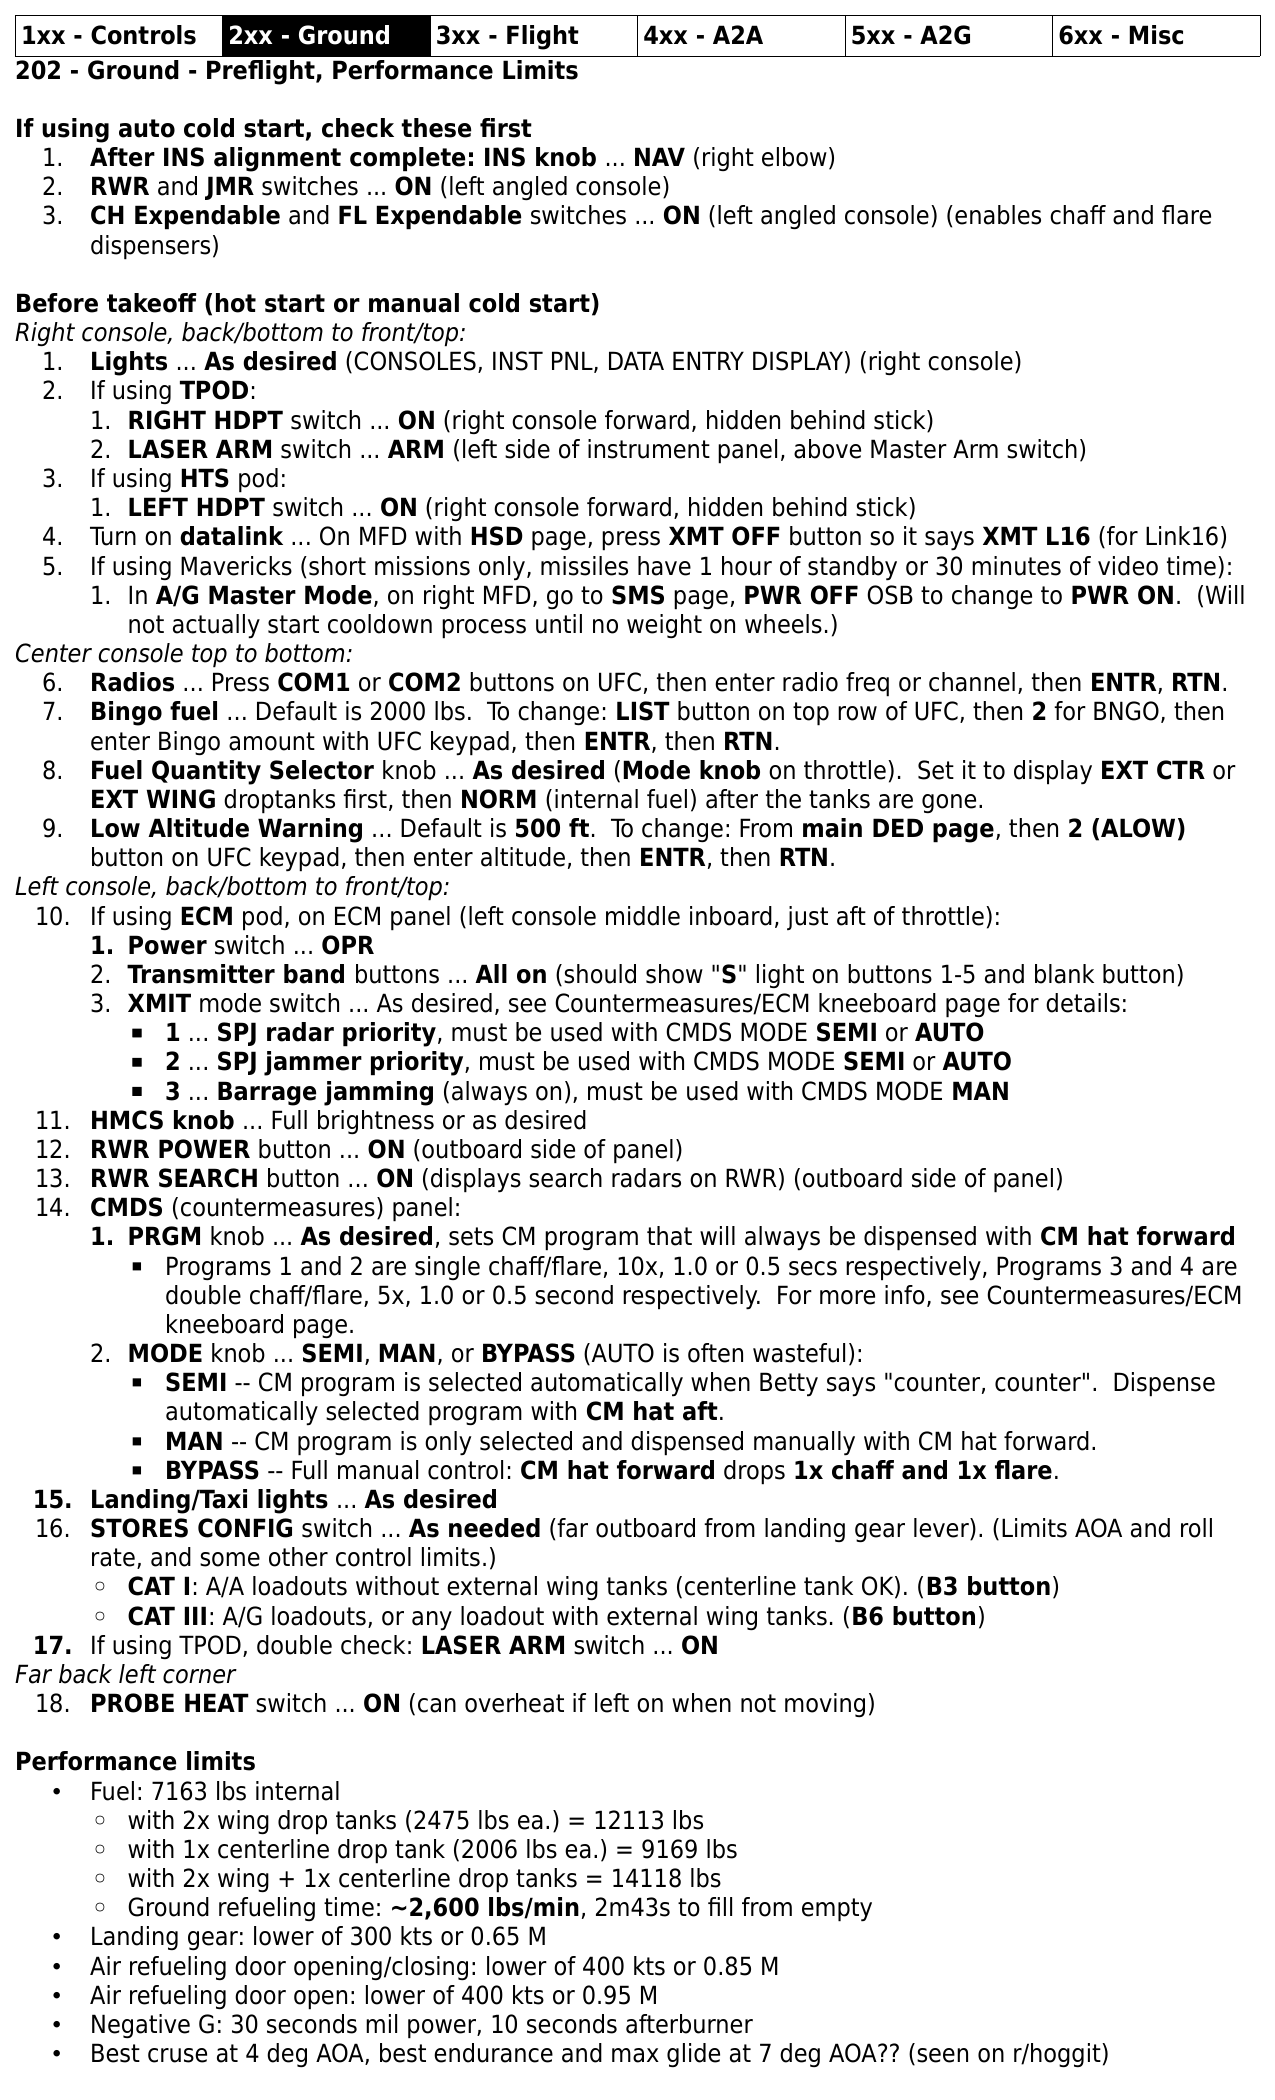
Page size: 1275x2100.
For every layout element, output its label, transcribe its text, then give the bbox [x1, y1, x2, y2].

list STORES CONFIG switch ... As needed (far outboard from landing gear lever). (Limits AOA and roll rate, and some other control limits.) [52, 1514, 1260, 1572]
table_header 2xx - Ground [223, 16, 430, 56]
text 202 - Ground - Preflight, Performance Limits [15, 57, 1260, 85]
list PROBE HEAT switch ... ON (can overheat if left on when not moving) [52, 1689, 1260, 1718]
table_header 1xx - Controls [16, 16, 222, 56]
table_header 4xx - A2A [638, 16, 845, 56]
list PRGM knob ... As desired, sets CM program that will always be dispensed with CM hat forward [90, 1222, 1260, 1252]
list CH Expendable and FL Expendable switches ... ON (left angled console) (enables chaff and flare dispensers) [52, 202, 1260, 260]
list Best cruse at 4 deg AOA, best endurance and max glide at 7 deg AOA?? (seen on r/hoggit) [52, 2039, 1260, 2068]
list Transmitter band buttons ... All on (should show "S" light on buttons 1-5 and blank button) [90, 960, 1260, 989]
list 1 ... SPJ radar priority, must be used with CMDS MODE SEMI or AUTO [127, 1018, 1260, 1047]
list RWR POWER button ... ON (outboard side of panel) [52, 1135, 1260, 1164]
list with 2x wing drop tanks (2475 lbs ea.) = 12113 lbs [90, 1806, 1260, 1835]
list Fuel Quantity Selector knob ... As desired (Mode knob on throttle). Set it to display EXT CTR or EXT WING droptanks first, then NORM (internal fuel) after the tanks are gone. [52, 756, 1260, 814]
list Programs 1 and 2 are single chaff/flare, 10x, 1.0 or 0.5 secs respectively, Programs 3 and 4 are double chaff/flare, 5x, 1.0 or 0.5 second respectively. For more info, see Countermeasures/ECM kneeboard page. [127, 1252, 1260, 1339]
text If using auto cold start, check these first [15, 114, 1260, 143]
list Air refueling door opening/closing: lower of 400 kts or 0.85 M [52, 1952, 1260, 1981]
text Center console top to bottom: [15, 639, 1260, 668]
list Ground refueling time: ~2,600 lbs/min, 2m43s to fill from empty [90, 1893, 1260, 1922]
table_header 6xx - Misc [1053, 16, 1260, 56]
list Lights ... As desired (CONSOLES, INST PNL, DATA ENTRY DISPLAY) (right console) [52, 347, 1260, 377]
list 2 ... SPJ jammer priority, must be used with CMDS MODE SEMI or AUTO [127, 1047, 1260, 1077]
list SEMI -- CM program is selected automatically when Betty says "counter, counter". Dispense automatically selected program with CM hat aft. [127, 1368, 1260, 1427]
list BYPASS -- Full manual control: CM hat forward drops 1x chaff and 1x flare. [127, 1456, 1260, 1485]
text Left console, back/bottom to front/top: [15, 872, 1260, 902]
list Low Altitude Warning ... Default is 500 ft. To change: From main DED page, then 2 (ALOW) button on UFC keypad, then enter altitude, then ENTR, then RTN. [52, 814, 1260, 872]
list CAT I: A/A loadouts without external wing tanks (centerline tank OK). (B3 button) [90, 1572, 1260, 1602]
list RIGHT HDPT switch ... ON (right console forward, hidden behind stick) [90, 406, 1260, 435]
list RWR SEARCH button ... ON (displays search radars on RWR) (outboard side of panel) [52, 1164, 1260, 1193]
list MAN -- CM program is only selected and dispensed manually with CM hat forward. [127, 1427, 1260, 1456]
list LEFT HDPT switch ... ON (right console forward, hidden behind stick) [90, 493, 1260, 522]
list Turn on datalink ... On MFD with HSD page, press XMT OFF button so it says XMT L16 (for Link16) [52, 522, 1260, 552]
list Radios ... Press COM1 or COM2 buttons on UFC, then enter radio freq or channel, then ENTR, RTN. [52, 668, 1260, 697]
list 3 ... Barrage jamming (always on), must be used with CMDS MODE MAN [127, 1077, 1260, 1106]
list with 1x centerline drop tank (2006 lbs ea.) = 9169 lbs [90, 1835, 1260, 1864]
list Landing gear: lower of 300 kts or 0.65 M [52, 1922, 1260, 1952]
list Power switch ... OPR [90, 931, 1260, 960]
list RWR and JMR switches ... ON (left angled console) [52, 172, 1260, 202]
list If using TPOD, double check: LASER ARM switch ... ON [52, 1631, 1260, 1660]
table_header 3xx - Flight [431, 16, 637, 56]
list If using TPOD: [52, 377, 1260, 406]
list If using HTS pod: [52, 464, 1260, 493]
list XMIT mode switch ... As desired, see Countermeasures/ECM kneeboard page for details: [90, 989, 1260, 1018]
text Right console, back/bottom to front/top: [15, 318, 1260, 347]
list with 2x wing + 1x centerline drop tanks = 14118 lbs [90, 1864, 1260, 1893]
list In A/G Master Mode, on right MFD, go to SMS page, PWR OFF OSB to change to PWR ON. (Will not actually start cooldown process until no weight on wheels.) [90, 581, 1260, 639]
list MODE knob ... SEMI, MAN, or BYPASS (AUTO is often wasteful): [90, 1339, 1260, 1368]
list Fuel: 7163 lbs internal [52, 1777, 1260, 1806]
text Performance limits [15, 1747, 1260, 1777]
list Air refueling door open: lower of 400 kts or 0.95 M [52, 1981, 1260, 2010]
list After INS alignment complete: INS knob ... NAV (right elbow) [52, 143, 1260, 172]
list CMDS (countermeasures) panel: [52, 1193, 1260, 1222]
list Bingo fuel ... Default is 2000 lbs. To change: LIST button on top row of UFC, then 2 for BNGO, then enter Bingo amount with UFC keypad, then ENTR, then RTN. [52, 697, 1260, 756]
list If using Mavericks (short missions only, missiles have 1 hour of standby or 30 minutes of video time): [52, 552, 1260, 581]
list If using ECM pod, on ECM panel (left console middle inboard, just aft of throttle): [52, 902, 1260, 931]
list Negative G: 30 seconds mil power, 10 seconds afterburner [52, 2010, 1260, 2039]
list CAT III: A/G loadouts, or any loadout with external wing tanks. (B6 button) [90, 1602, 1260, 1631]
list Landing/Taxi lights ... As desired [52, 1485, 1260, 1514]
list LASER ARM switch ... ARM (left side of instrument panel, above Master Arm switch) [90, 435, 1260, 464]
text Far back left corner [15, 1660, 1260, 1689]
table_header 5xx - A2G [846, 16, 1052, 56]
list HMCS knob ... Full brightness or as desired [52, 1106, 1260, 1135]
text Before takeoff (hot start or manual cold start) [15, 289, 1260, 318]
